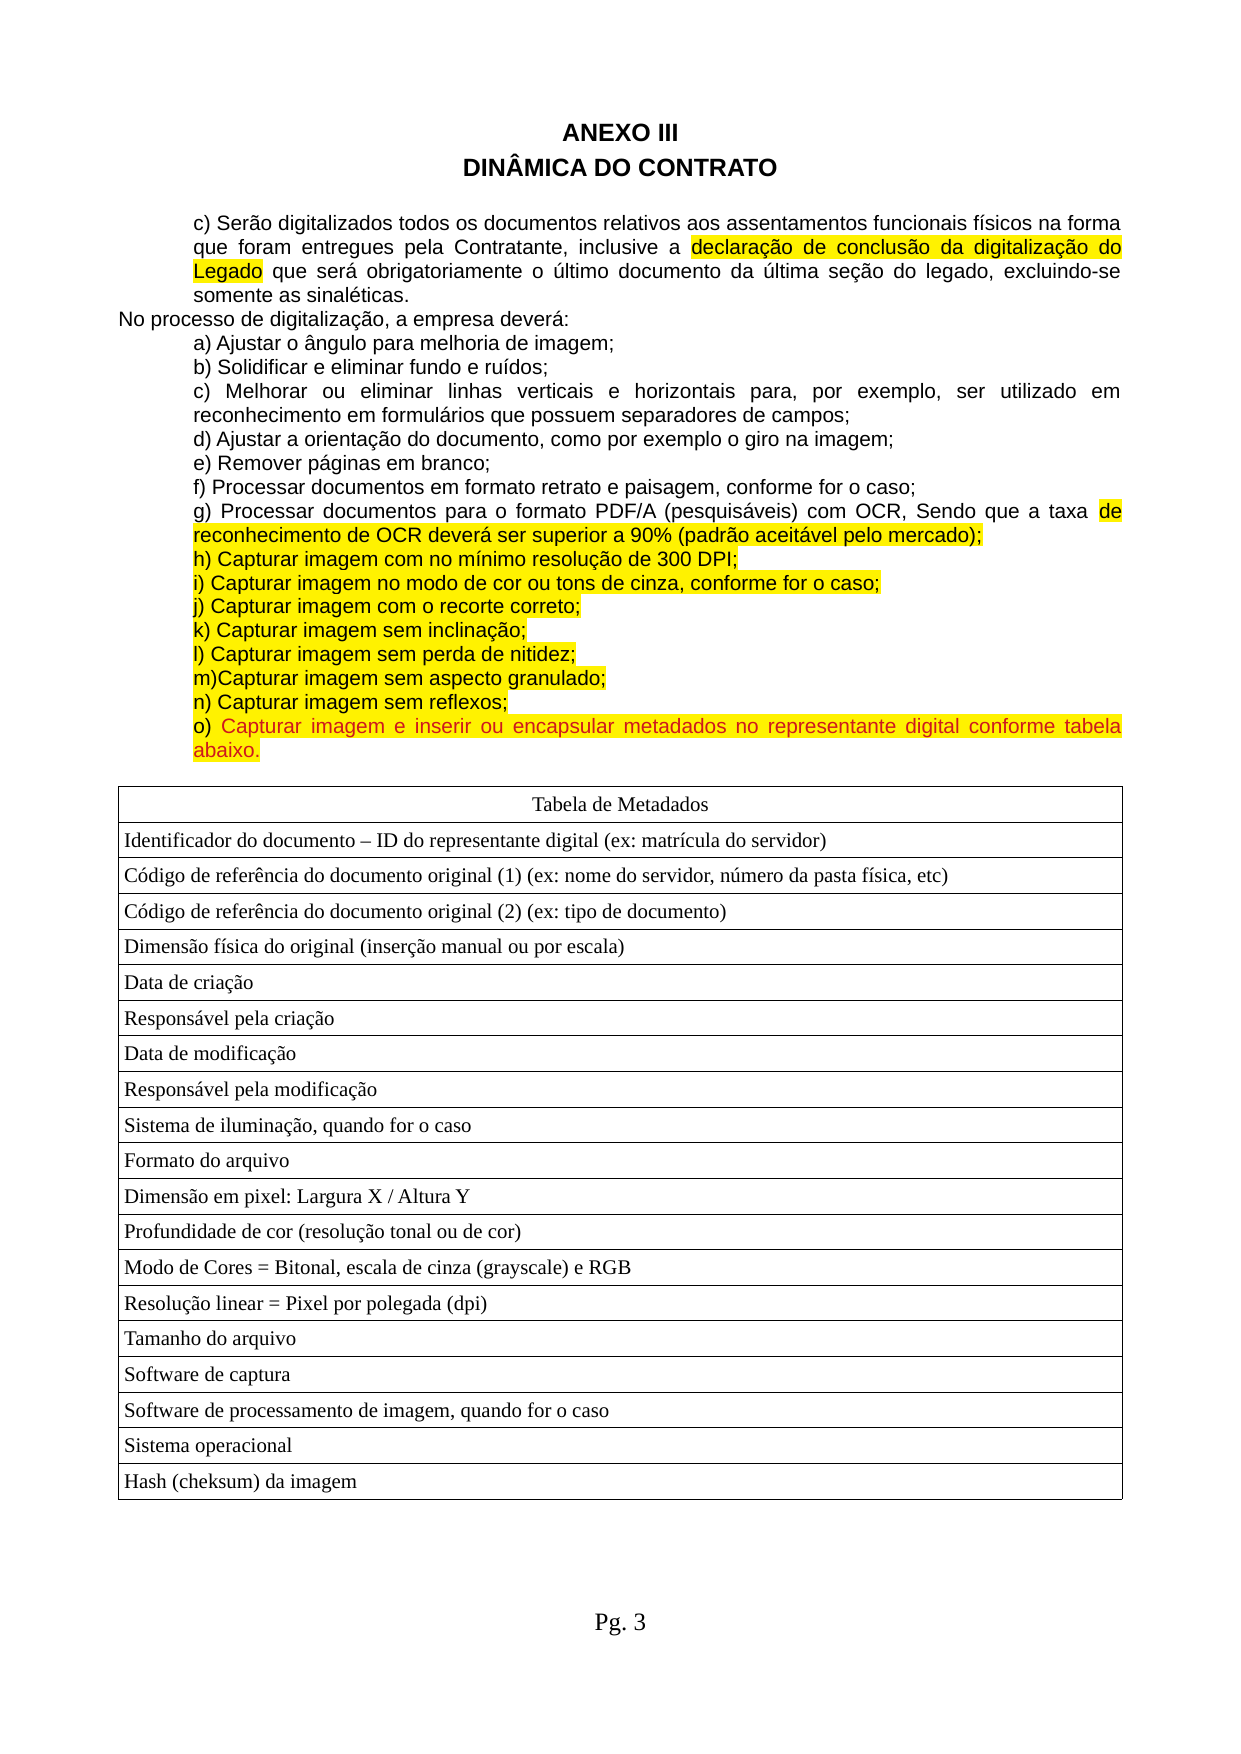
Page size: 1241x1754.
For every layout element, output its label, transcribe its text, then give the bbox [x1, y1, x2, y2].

table_cell Hash (cheksum) da imagem [119, 1464, 1122, 1498]
table_cell Identificador do documento – ID do representante digital (ex: matrícula do servidor) [119, 823, 1122, 857]
text c) Melhorar ou eliminar linhas verticais e horizontais para, por exemplo, ser utilizado em reconhecimento em formulários que possuem separadores de campos; [193, 379, 1122, 427]
table_cell Dimensão física do original (inserção manual ou por escala) [119, 930, 1122, 964]
table_cell Profundidade de cor (resolução tonal ou de cor) [119, 1215, 1122, 1249]
text h) Capturar imagem com no mínimo resolução de 300 DPI; [193, 546, 1122, 570]
text b) Solidificar e eliminar fundo e ruídos; [193, 355, 1122, 379]
table_cell Software de captura [119, 1357, 1122, 1392]
text k) Capturar imagem sem inclinação; [193, 618, 1122, 642]
table_cell Dimensão em pixel: Largura X / Altura Y [119, 1179, 1122, 1213]
text n) Capturar imagem sem reflexos; [193, 690, 1122, 714]
text a) Ajustar o ângulo para melhoria de imagem; [193, 331, 1122, 355]
table_cell Formato do arquivo [119, 1143, 1122, 1178]
table_cell Código de referência do documento original (2) (ex: tipo de documento) [119, 894, 1122, 928]
text No processo de digitalização, a empresa deverá: [118, 307, 1122, 331]
table_header Tabela de Metadados [119, 787, 1122, 822]
text d) Ajustar a orientação do documento, como por exemplo o giro na imagem; [193, 427, 1122, 451]
table_cell Software de processamento de imagem, quando for o caso [119, 1393, 1122, 1427]
table_cell Responsável pela criação [119, 1001, 1122, 1035]
table_cell Sistema de iluminação, quando for o caso [119, 1108, 1122, 1142]
text i) Capturar imagem no modo de cor ou tons de cinza, conforme for o caso; [193, 570, 1122, 594]
table_cell Sistema operacional [119, 1428, 1122, 1463]
table_cell Data de criação [119, 965, 1122, 1000]
text e) Remover páginas em branco; [193, 451, 1122, 474]
table_cell Código de referência do documento original (1) (ex: nome do servidor, número da pasta física, etc) [119, 858, 1122, 893]
text m)Capturar imagem sem aspecto granulado; [193, 666, 1122, 690]
text j) Capturar imagem com o recorte correto; [193, 594, 1122, 618]
text f) Processar documentos em formato retrato e paisagem, conforme for o caso; [193, 474, 1122, 498]
text g) Processar documentos para o formato PDF/A (pesquisáveis) com OCR, Sendo que a taxa de reconhecimento de OCR deverá ser superior a 90% (padrão aceitável pelo mercado); [193, 498, 1122, 546]
table_cell Resolução linear = Pixel por polegada (dpi) [119, 1286, 1122, 1320]
text l) Capturar imagem sem perda de nitidez; [193, 642, 1122, 666]
table_cell Responsável pela modificação [119, 1072, 1122, 1107]
table_cell Data de modificação [119, 1036, 1122, 1071]
text c) Serão digitalizados todos os documentos relativos aos assentamentos funcionais físicos na forma que foram entregues pela Contratante, inclusive a declaração de conclusão da digitalização do Legado que será obrigatoriamente o último documento da última seção do legado, excluindo-se somente as sinaléticas. [193, 211, 1122, 307]
text o) Capturar imagem e inserir ou encapsular metadados no representante digital conforme tabela abaixo. [193, 714, 1122, 762]
table_cell Tamanho do arquivo [119, 1321, 1122, 1356]
table_cell Modo de Cores = Bitonal, escala de cinza (grayscale) e RGB [119, 1250, 1122, 1285]
